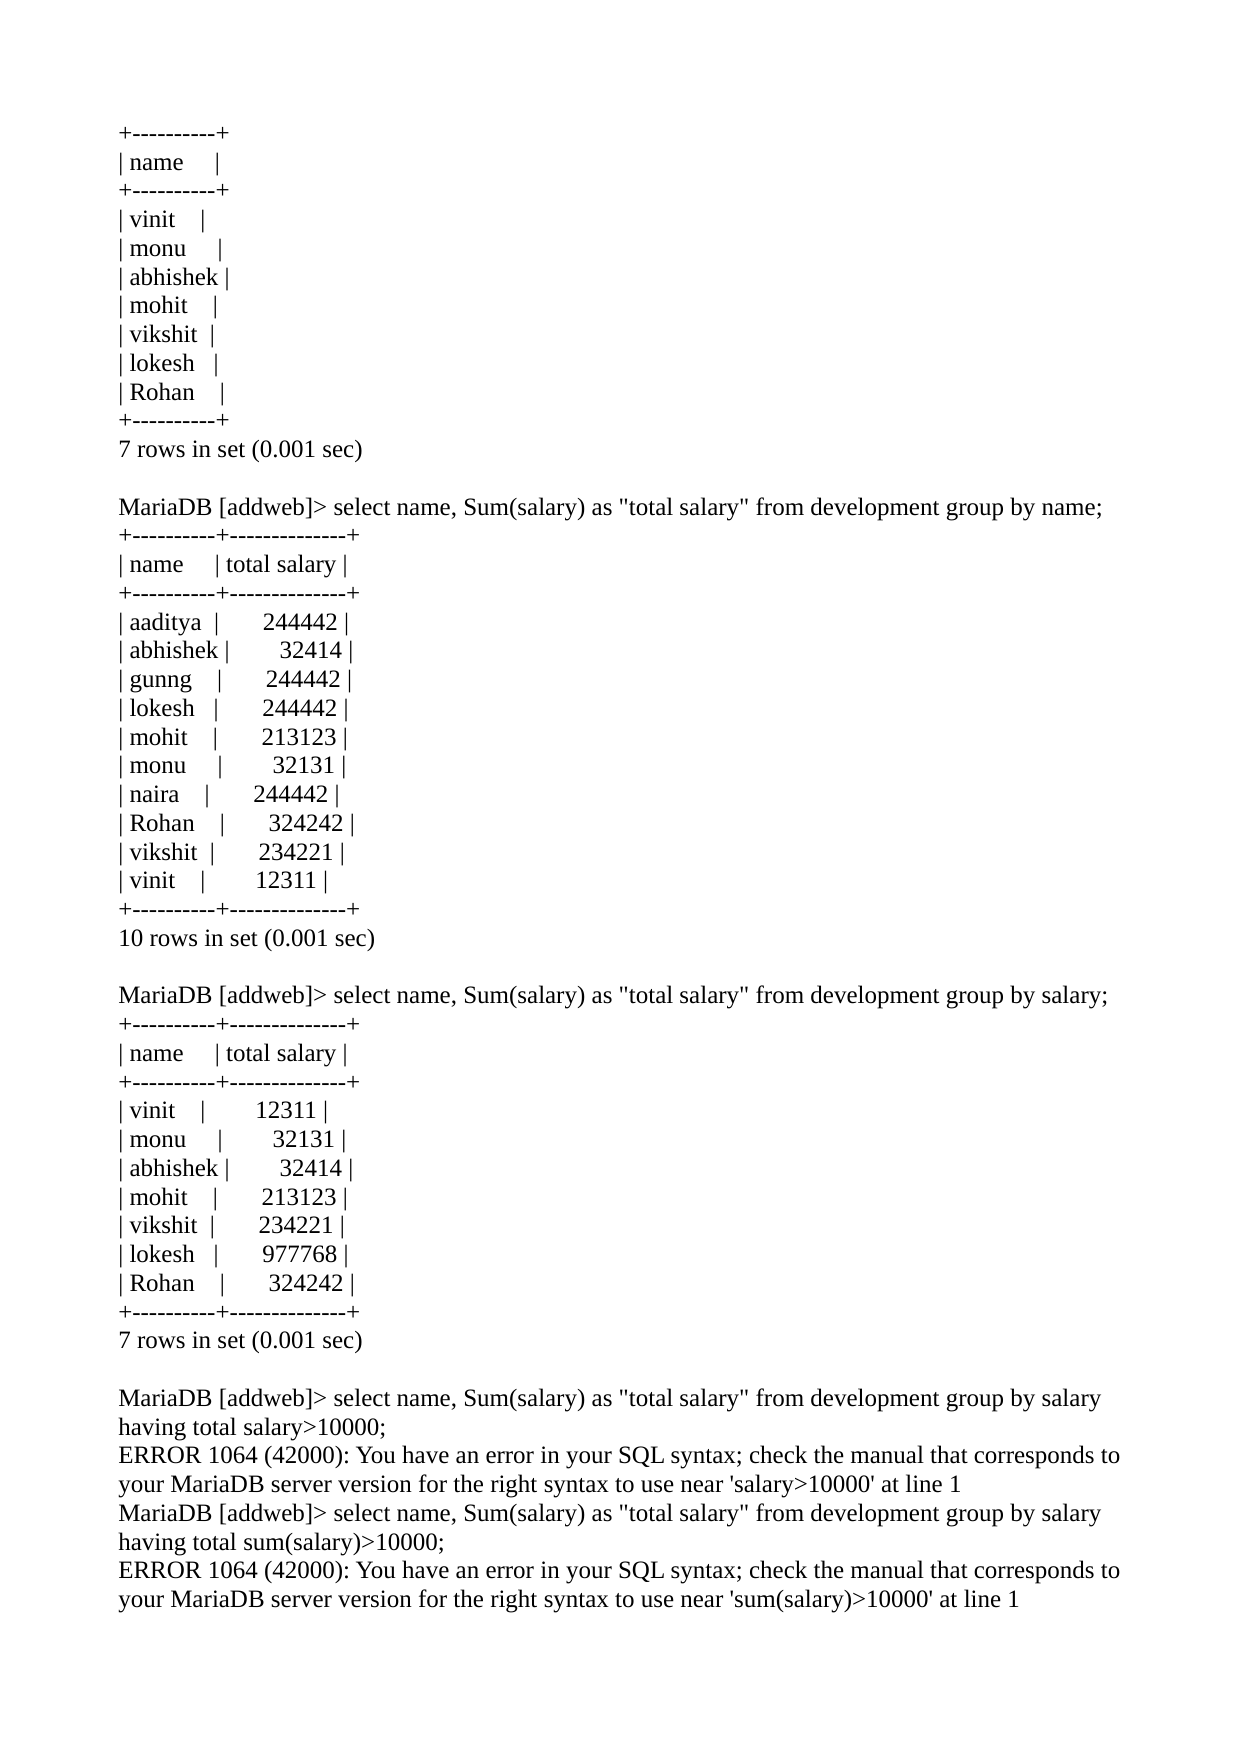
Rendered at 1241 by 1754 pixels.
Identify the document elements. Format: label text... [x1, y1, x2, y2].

text 7 rows in set (0.001 sec) [118, 1326, 1122, 1354]
text | aaditya | 244442 | [118, 607, 1122, 636]
text | monu | 32131 | [118, 751, 1122, 779]
text 10 rows in set (0.001 sec) [118, 923, 1122, 952]
text | gunng | 244442 | [118, 664, 1122, 693]
text | mohit | 213123 | [118, 1182, 1122, 1211]
text | mohit | 213123 | [118, 722, 1122, 751]
text +----------+--------------+ [118, 521, 1122, 549]
text +----------+ [118, 176, 1122, 204]
text | vikshit | [118, 319, 1122, 348]
text | abhishek | 32414 | [118, 636, 1122, 664]
text | mohit | [118, 291, 1122, 319]
text | name | [118, 147, 1122, 176]
text | abhishek | [118, 262, 1122, 291]
text | Rohan | [118, 377, 1122, 406]
text +----------+--------------+ [118, 894, 1122, 923]
text | Rohan | 324242 | [118, 1268, 1122, 1297]
text ERROR 1064 (42000): You have an error in your SQL syntax; check the manual that corresponds to your MariaDB server version for the right syntax to use near 'salary>10000' at line 1 [118, 1441, 1122, 1498]
text | lokesh | 244442 | [118, 693, 1122, 722]
text | name | total salary | [118, 549, 1122, 578]
text +----------+ [118, 406, 1122, 434]
text | abhishek | 32414 | [118, 1153, 1122, 1182]
text +----------+--------------+ [118, 1009, 1122, 1038]
text ERROR 1064 (42000): You have an error in your SQL syntax; check the manual that corresponds to your MariaDB server version for the right syntax to use near 'sum(salary)>10000' at line 1 [118, 1556, 1122, 1613]
text MariaDB [addweb]> select name, Sum(salary) as "total salary" from development group by salary having total sum(salary)>10000; [118, 1498, 1122, 1556]
text MariaDB [addweb]> select name, Sum(salary) as "total salary" from development group by salary; [118, 981, 1122, 1009]
text | vinit | 12311 | [118, 1096, 1122, 1124]
text | Rohan | 324242 | [118, 808, 1122, 837]
text | lokesh | [118, 348, 1122, 377]
text | monu | [118, 233, 1122, 262]
text +----------+--------------+ [118, 1067, 1122, 1096]
text +----------+--------------+ [118, 1297, 1122, 1326]
text | vinit | [118, 204, 1122, 233]
text | monu | 32131 | [118, 1124, 1122, 1153]
text MariaDB [addweb]> select name, Sum(salary) as "total salary" from development group by name; [118, 492, 1122, 521]
text +----------+ [118, 118, 1122, 147]
text | vikshit | 234221 | [118, 837, 1122, 866]
text | vikshit | 234221 | [118, 1211, 1122, 1239]
text | name | total salary | [118, 1038, 1122, 1067]
text | lokesh | 977768 | [118, 1239, 1122, 1268]
text +----------+--------------+ [118, 578, 1122, 607]
text | naira | 244442 | [118, 779, 1122, 808]
text 7 rows in set (0.001 sec) [118, 434, 1122, 463]
text MariaDB [addweb]> select name, Sum(salary) as "total salary" from development group by salary having total salary>10000; [118, 1383, 1122, 1441]
text | vinit | 12311 | [118, 866, 1122, 894]
